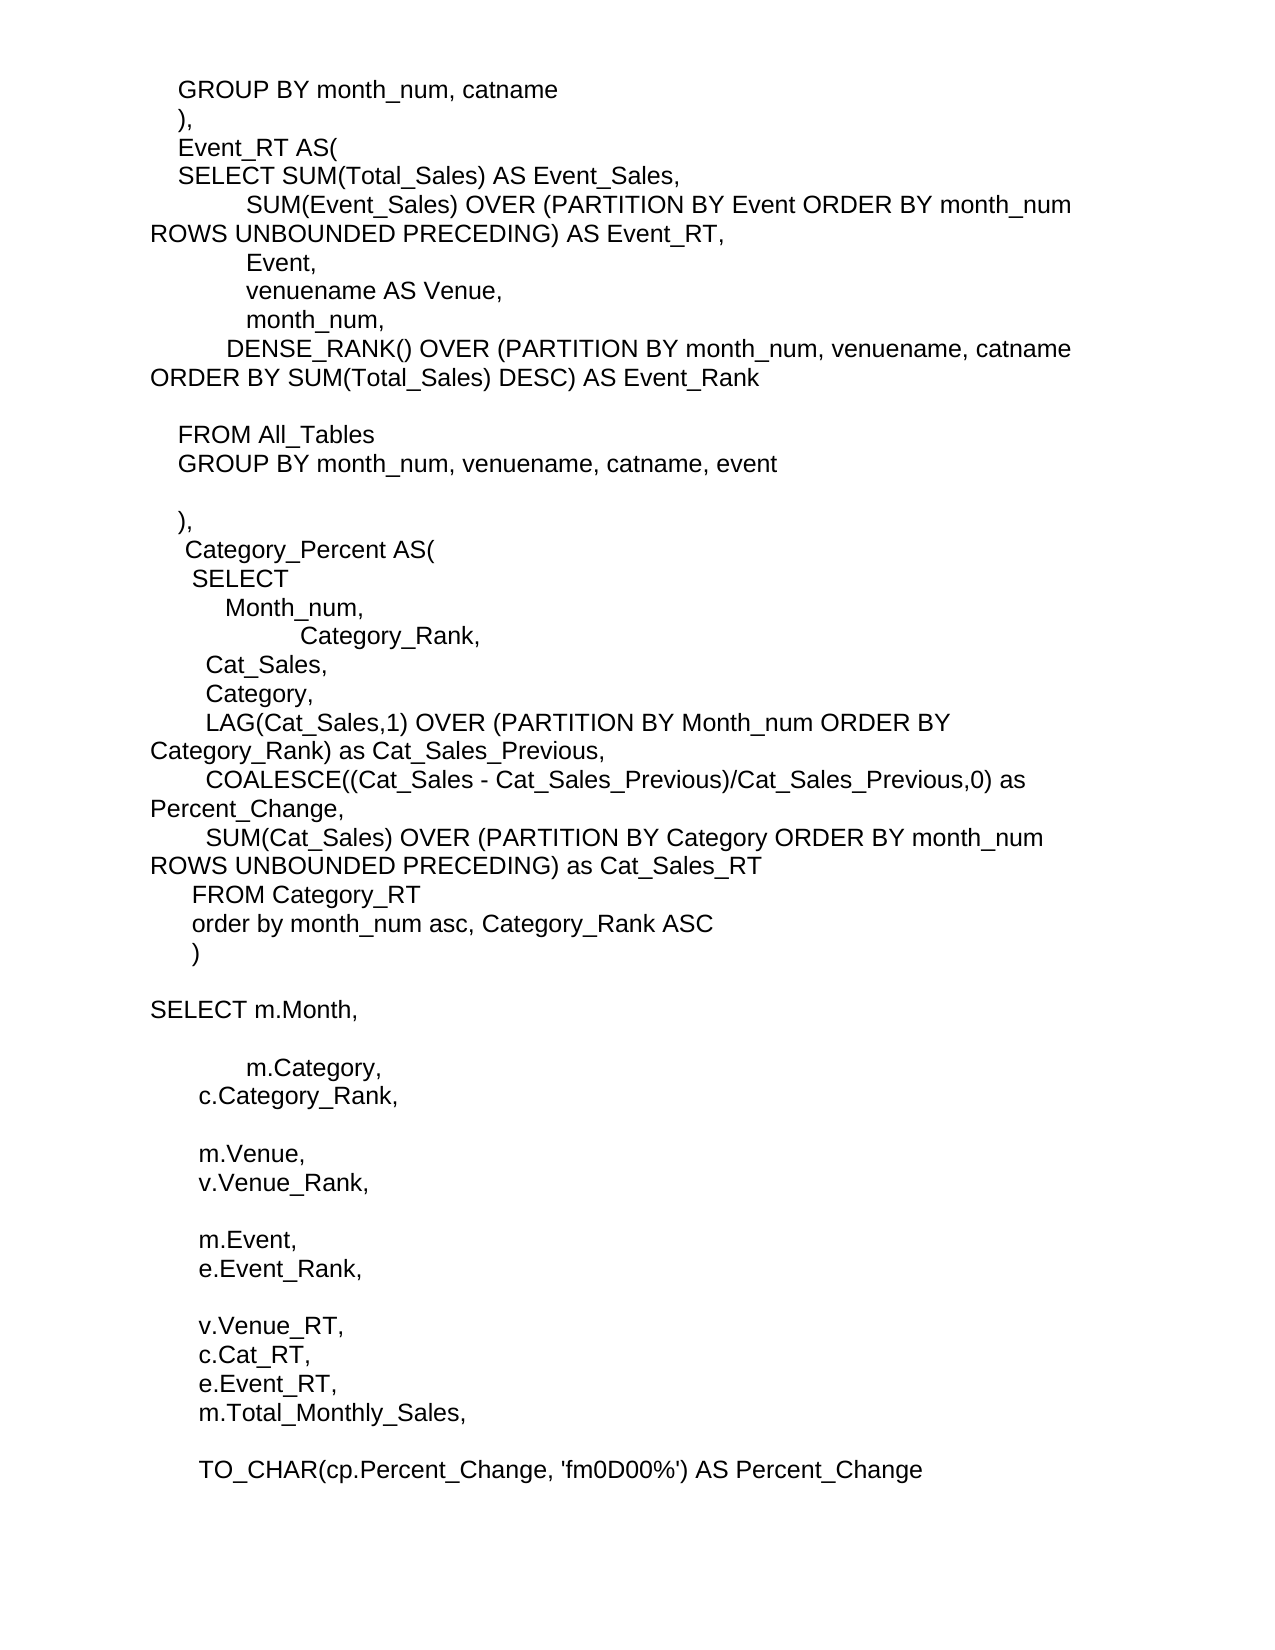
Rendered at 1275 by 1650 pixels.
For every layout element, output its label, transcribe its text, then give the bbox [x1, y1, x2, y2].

text SELECT m.Month, [150, 995, 1125, 1024]
text m.Total_Monthly_Sales, [150, 1397, 1125, 1426]
text DENSE_RANK() OVER (PARTITION BY month_num, venuename, catname ORDER BY SUM(Total_Sales) DESC) AS Event_Rank [150, 334, 1125, 391]
text e.Event_Rank, [150, 1254, 1125, 1282]
text FROM Category_RT [150, 880, 1125, 909]
text ), [150, 506, 1125, 535]
text TO_CHAR(cp.Percent_Change, 'fm0D00%') AS Percent_Change [150, 1455, 1125, 1484]
text m.Venue, [150, 1139, 1125, 1167]
text COALESCE((Cat_Sales - Cat_Sales_Previous)/Cat_Sales_Previous,0) as Percent_Change, [150, 765, 1125, 822]
text ) [150, 937, 1125, 966]
text c.Category_Rank, [150, 1081, 1125, 1110]
text v.Venue_RT, [150, 1311, 1125, 1340]
text m.Event, [150, 1225, 1125, 1254]
text v.Venue_Rank, [150, 1167, 1125, 1196]
text GROUP BY month_num, venuename, catname, event [150, 449, 1125, 477]
text Category_Rank, [150, 621, 1125, 650]
text month_num, [150, 305, 1125, 334]
text Event_RT AS( [150, 132, 1125, 161]
text Cat_Sales, [150, 650, 1125, 679]
text FROM All_Tables [150, 420, 1125, 449]
text Event, [150, 247, 1125, 276]
text c.Cat_RT, [150, 1340, 1125, 1369]
text SELECT SUM(Total_Sales) AS Event_Sales, [150, 161, 1125, 190]
text Category_Percent AS( [150, 535, 1125, 564]
text LAG(Cat_Sales,1) OVER (PARTITION BY Month_num ORDER BY Category_Rank) as Cat_Sales_Previous, [150, 707, 1125, 765]
text ), [150, 104, 1125, 132]
text Category, [150, 679, 1125, 707]
text SUM(Cat_Sales) OVER (PARTITION BY Category ORDER BY month_num ROWS UNBOUNDED PRECEDING) as Cat_Sales_RT [150, 822, 1125, 880]
text e.Event_RT, [150, 1369, 1125, 1397]
text venuename AS Venue, [150, 276, 1125, 305]
text Month_num, [150, 592, 1125, 621]
text GROUP BY month_num, catname [150, 75, 1125, 104]
text SELECT [150, 564, 1125, 592]
text SUM(Event_Sales) OVER (PARTITION BY Event ORDER BY month_num ROWS UNBOUNDED PRECEDING) AS Event_RT, [150, 190, 1125, 247]
text m.Category, [150, 1052, 1125, 1081]
text order by month_num asc, Category_Rank ASC [150, 909, 1125, 937]
